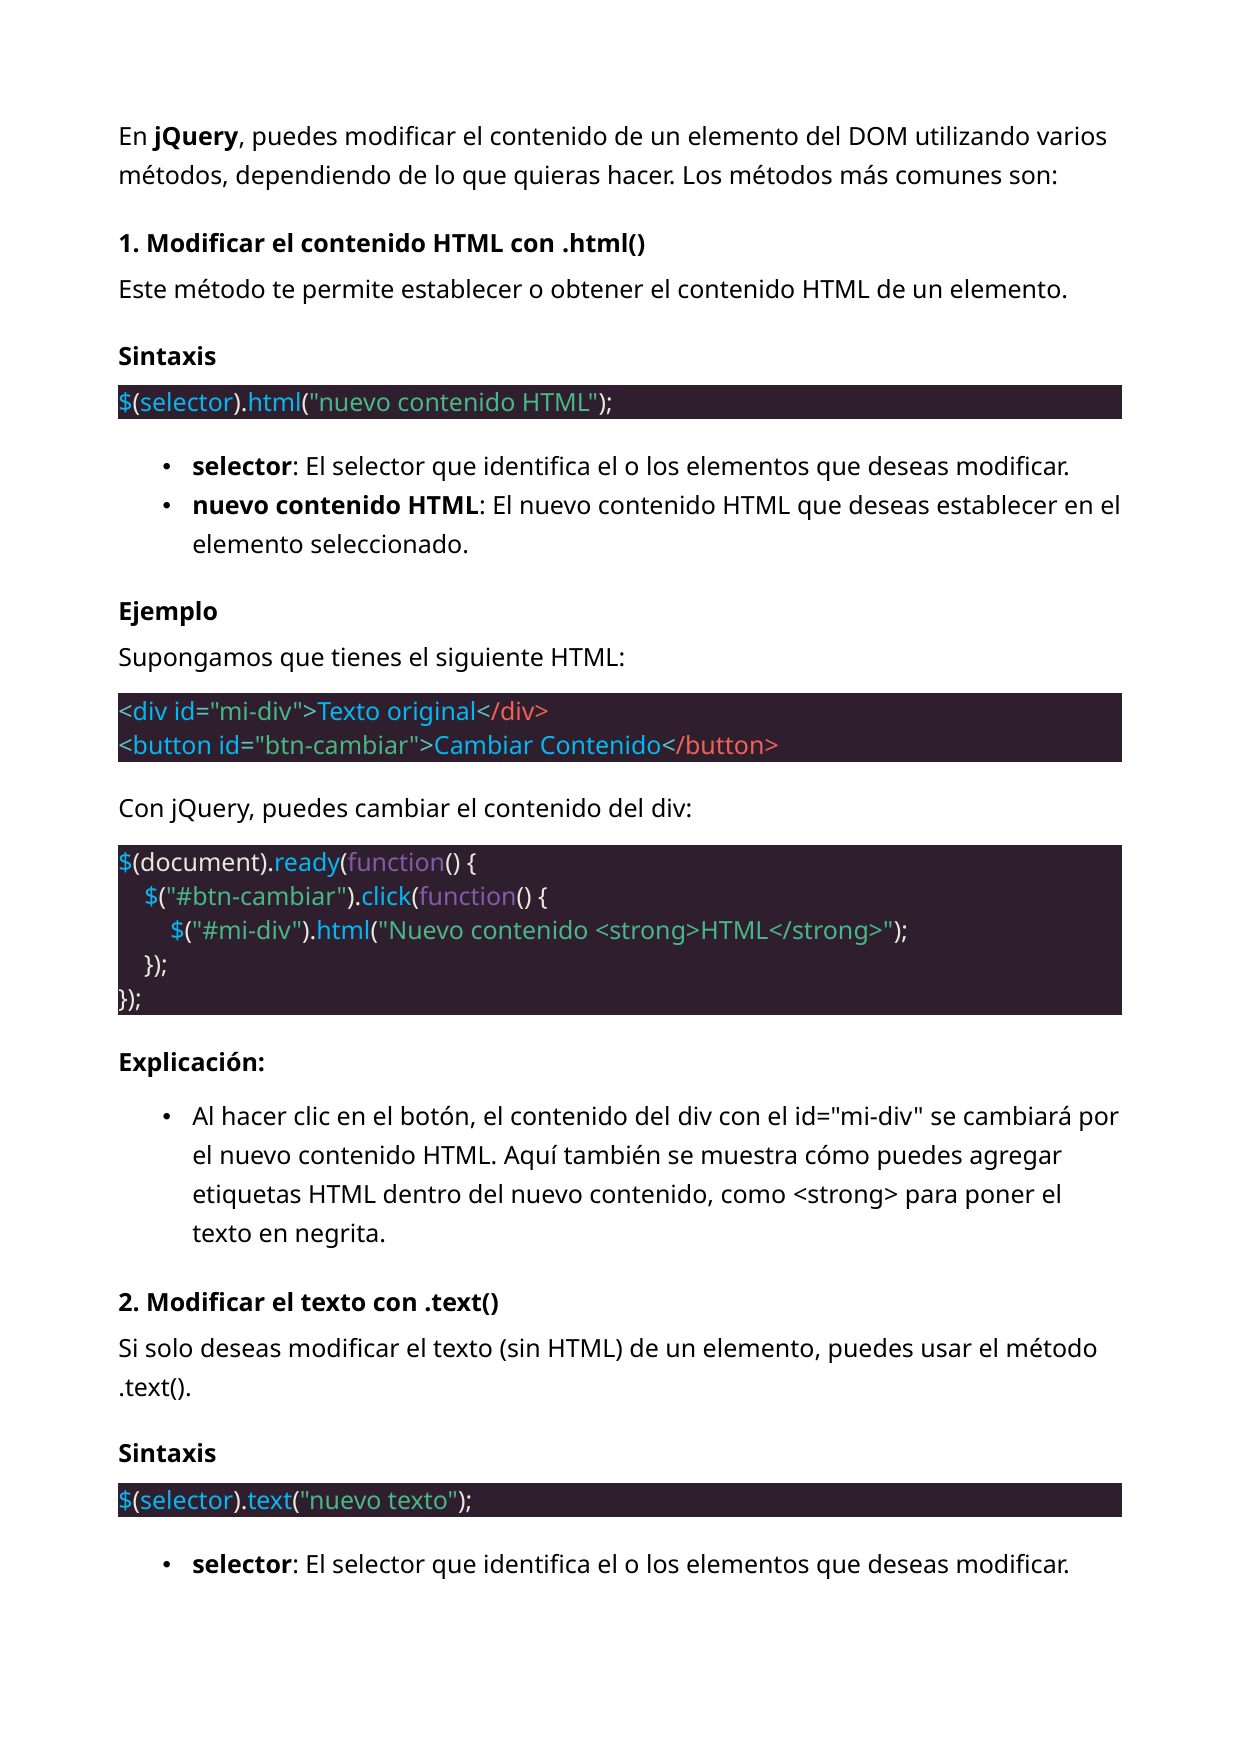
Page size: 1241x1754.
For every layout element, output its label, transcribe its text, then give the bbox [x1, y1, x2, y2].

text $("#mi-div").html("Nuevo contenido <strong>HTML</strong>"); [118, 913, 1122, 947]
text $("#btn-cambiar").click(function() { [118, 879, 1122, 913]
text Este método te permite establecer o obtener el contenido HTML de un elemento. [118, 272, 1122, 306]
list nuevo contenido HTML: El nuevo contenido HTML que deseas establecer en el elemento seleccionado. [162, 488, 1122, 561]
subtitle Sintaxis [118, 338, 1122, 372]
subtitle Ejemplo [118, 593, 1122, 627]
subtitle 2. Modificar el texto con .text() [118, 1284, 1122, 1318]
text $(selector).text("nuevo texto"); [118, 1483, 1122, 1517]
text <div id="mi-div">Texto original</div> [118, 693, 1122, 727]
subtitle 1. Modificar el contenido HTML con .html() [118, 226, 1122, 260]
text }); [118, 947, 1122, 981]
list selector: El selector que identifica el o los elementos que deseas modificar. [162, 1546, 1122, 1580]
subtitle Sintaxis [118, 1436, 1122, 1470]
text Con jQuery, puedes cambiar el contenido del div: [118, 791, 1122, 825]
list selector: El selector que identifica el o los elementos que deseas modificar. [162, 448, 1122, 483]
text Si solo deseas modificar el texto (sin HTML) de un elemento, puedes usar el método .text(). [118, 1331, 1122, 1404]
list Al hacer clic en el botón, el contenido del div con el id="mi-div" se cambiará por el nuevo contenido HTML. Aquí también se muestra cómo puedes agregar etiquetas HTML dentro del nuevo contenido, como <strong> para poner el texto en negrita. [162, 1098, 1122, 1250]
text Explicación: [118, 1044, 1122, 1079]
text $(document).ready(function() { [118, 845, 1122, 879]
text }); [118, 981, 1122, 1015]
text En jQuery, puedes modificar el contenido de un elemento del DOM utilizando varios métodos, dependiendo de lo que quieras hacer. Los métodos más comunes son: [118, 118, 1122, 191]
text Supongamos que tienes el siguiente HTML: [118, 640, 1122, 674]
text <button id="btn-cambiar">Cambiar Contenido</button> [118, 727, 1122, 762]
text $(selector).html("nuevo contenido HTML"); [118, 385, 1122, 419]
